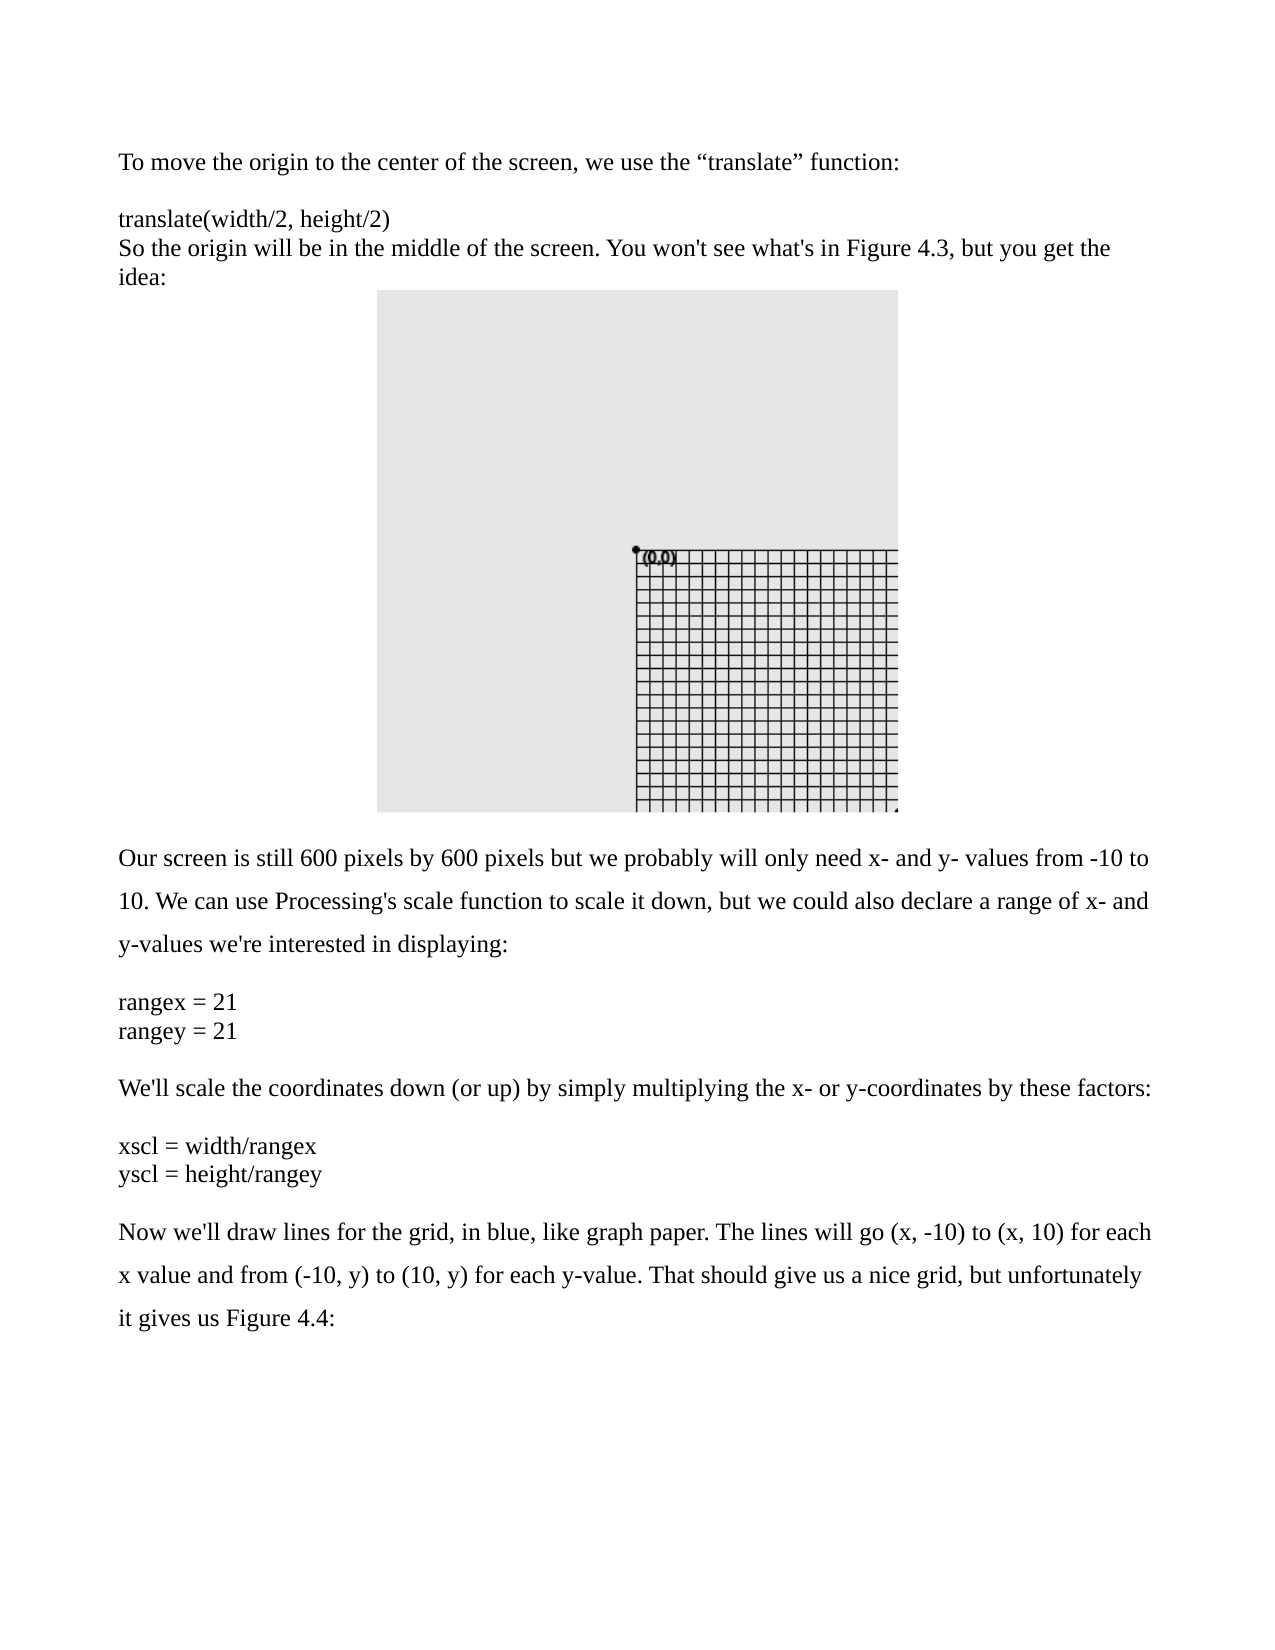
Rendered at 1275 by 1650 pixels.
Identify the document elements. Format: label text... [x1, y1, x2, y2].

text yscl = height/rangey [118, 1159, 1157, 1188]
text Our screen is still 600 pixels by 600 pixels but we probably will only need x- and y- values from -10 to 10. We can use Processing's scale function to scale it down, but we could also declare a range of x- and y-values we're interested in displaying: [118, 843, 1157, 958]
text rangex = 21 [118, 987, 1157, 1016]
text So the origin will be in the middle of the screen. You won't see what's in Figure 4.3, but you get the idea: [118, 233, 1157, 291]
text xscl = width/rangex [118, 1131, 1157, 1159]
text To move the origin to the center of the screen, we use the “translate” function: [118, 147, 1157, 176]
text Now we'll draw lines for the grid, in blue, like graph paper. The lines will go (x, -10) to (x, 10) for each x value and from (-10, y) to (10, y) for each y-value. That should give us a nice grid, but unfortunately it gives us Figure 4.4: [118, 1217, 1157, 1332]
text translate(width/2, height/2) [118, 204, 1157, 233]
text We'll scale the coordinates down (or up) by simply multiplying the x- or y-coordinates by these factors: [118, 1073, 1157, 1102]
picture [377, 290, 899, 815]
text rangey = 21 [118, 1016, 1157, 1044]
